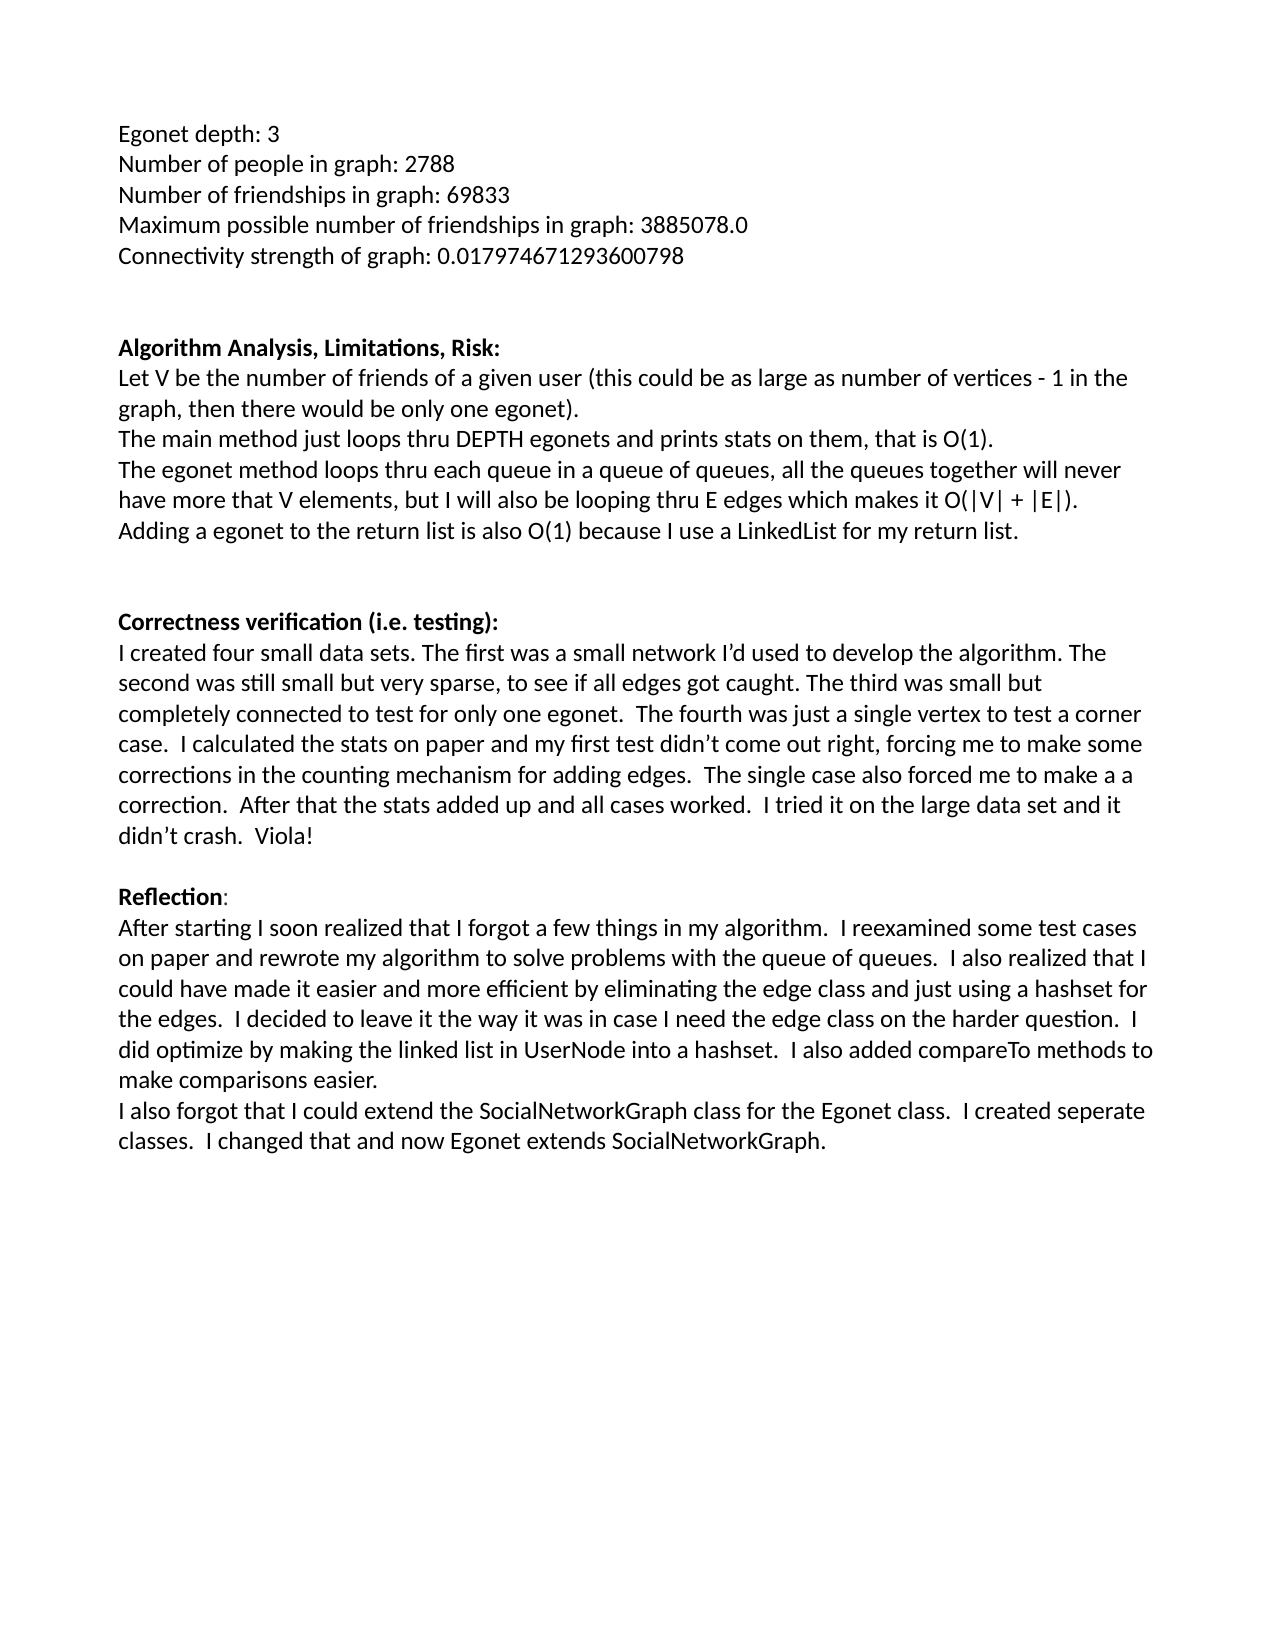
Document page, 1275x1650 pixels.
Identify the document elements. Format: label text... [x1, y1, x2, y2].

text Adding a egonet to the return list is also O(1) because I use a LinkedList for my return list. [118, 515, 1157, 545]
text Algorithm Analysis, Limitations, Risk: [118, 332, 1157, 362]
text Number of people in graph: 2788 [118, 149, 1157, 179]
text Let V be the number of friends of a given user (this could be as large as number of vertices - 1 in the graph, then there would be only one egonet). [118, 362, 1157, 423]
text Maximum possible number of friendships in graph: 3885078.0 [118, 210, 1157, 240]
text Correctness verification (i.e. testing): [118, 606, 1157, 637]
text The egonet method loops thru each queue in a queue of queues, all the queues together will never have more that V elements, but I will also be looping thru E edges which makes it O(|V| + |E|). [118, 454, 1157, 515]
text I created four small data sets. The first was a small network I’d used to develop the algorithm. The second was still small but very sparse, to see if all edges got caught. The third was small but completely connected to test for only one egonet. The fourth was just a single vertex to test a corner case. I calculated the stats on paper and my first test didn’t come out right, forcing me to make some corrections in the counting mechanism for adding edges. The single case also forced me to make a a correction. After that the stats added up and all cases worked. I tried it on the large data set and it didn’t crash. Viola! [118, 637, 1157, 851]
text After starting I soon realized that I forgot a few things in my algorithm. I reexamined some test cases on paper and rewrote my algorithm to solve problems with the queue of queues. I also realized that I could have made it easier and more efficient by eliminating the edge class and just using a hashset for the edges. I decided to leave it the way it was in case I need the edge class on the harder question. I did optimize by making the linked list in UserNode into a hashset. I also added compareTo methods to make comparisons easier. [118, 912, 1157, 1095]
text I also forgot that I could extend the SocialNetworkGraph class for the Egonet class. I created seperate classes. I changed that and now Egonet extends SocialNetworkGraph. [118, 1095, 1157, 1156]
text Reflection: [118, 881, 1157, 912]
text Egonet depth: 3 [118, 118, 1157, 149]
text The main method just loops thru DEPTH egonets and prints stats on them, that is O(1). [118, 423, 1157, 454]
text Number of friendships in graph: 69833 [118, 179, 1157, 210]
text Connectivity strength of graph: 0.017974671293600798 [118, 240, 1157, 271]
